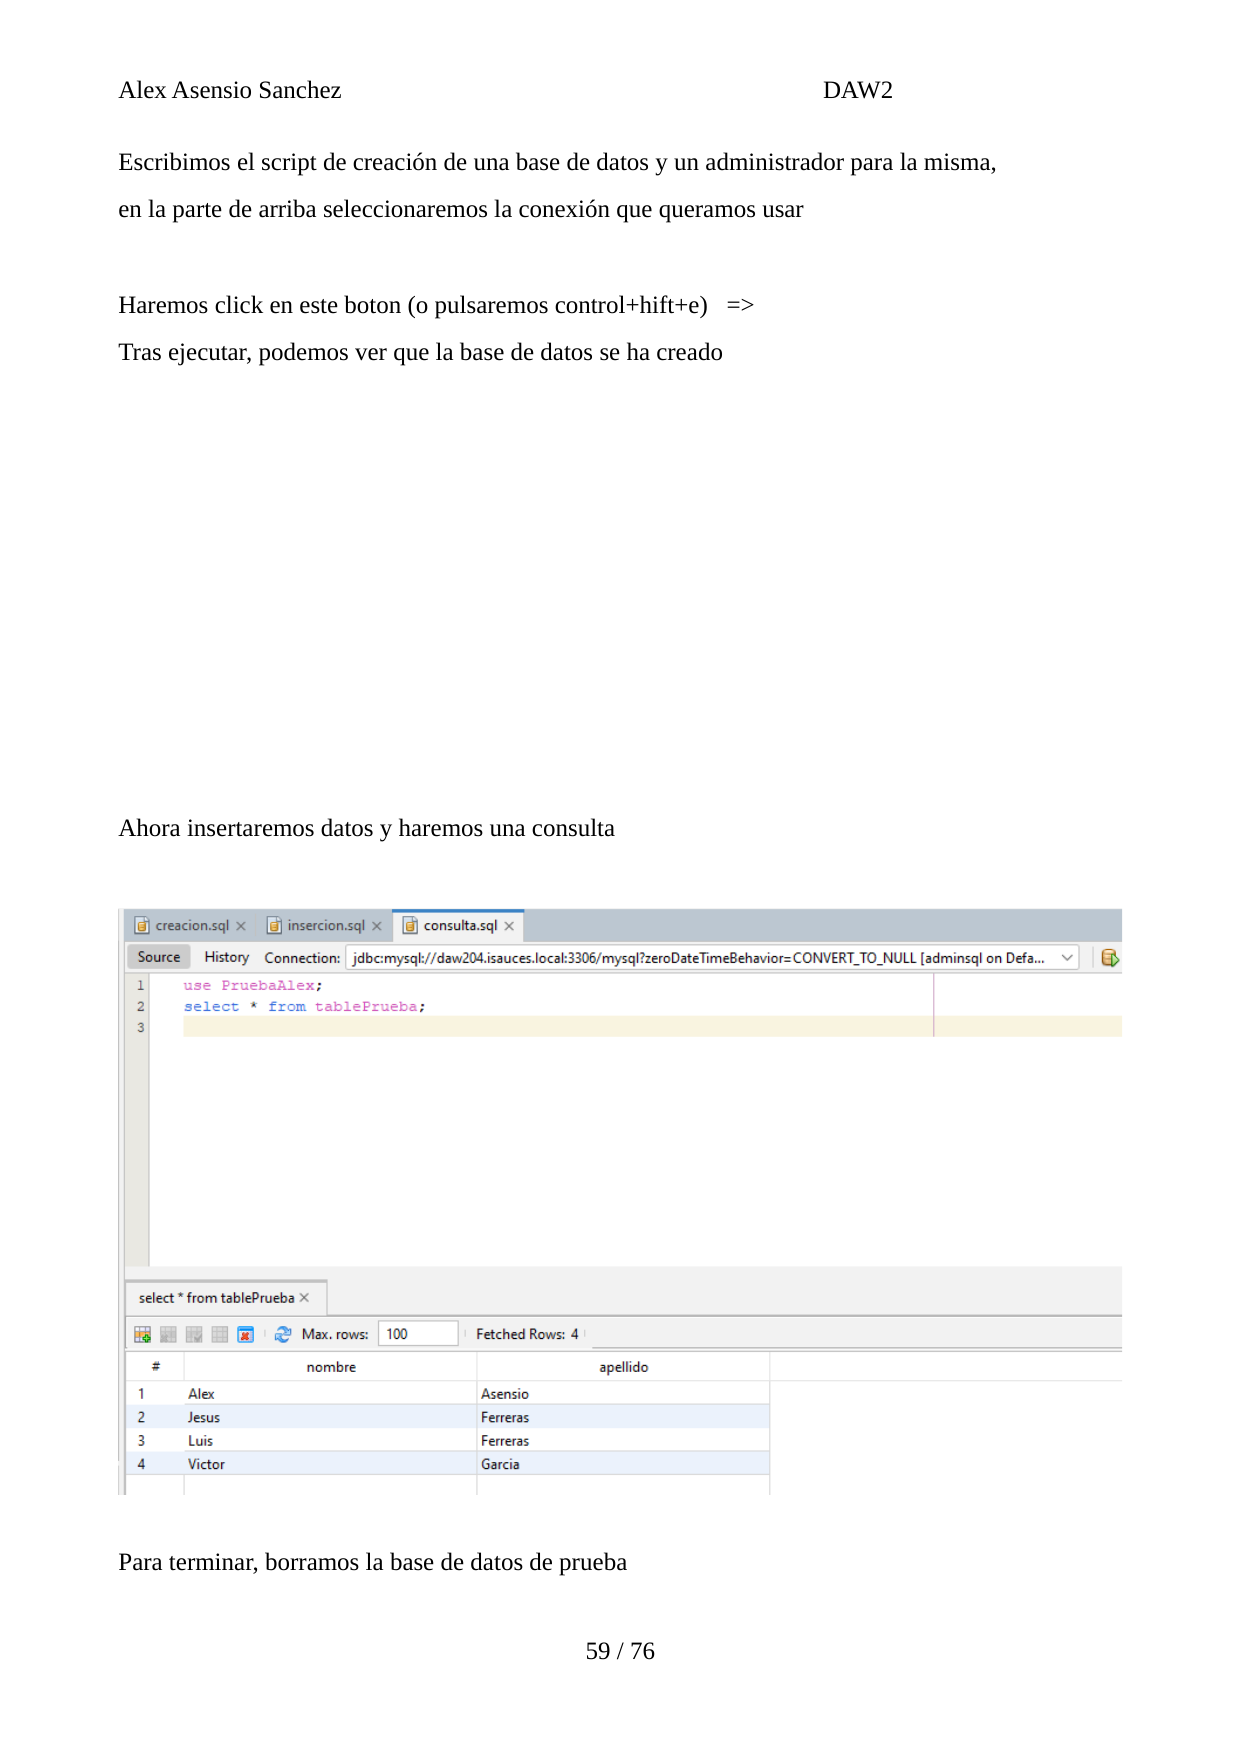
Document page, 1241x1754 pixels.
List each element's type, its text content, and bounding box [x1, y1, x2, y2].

text Escribimos el script de creación de una base de datos y un administrador para la misma, [118, 147, 1122, 176]
picture [118, 908, 1123, 1495]
text Tras ejecutar, podemos ver que la base de datos se ha creado [118, 337, 1122, 366]
text en la parte de arriba seleccionaremos la conexión que queramos usar [118, 194, 1122, 223]
text Haremos click en este boton (o pulsaremos control+hift+e) => [118, 290, 1122, 318]
text Ahora insertaremos datos y haremos una consulta [118, 813, 1122, 842]
text Para terminar, borramos la base de datos de prueba [118, 1547, 1122, 1575]
